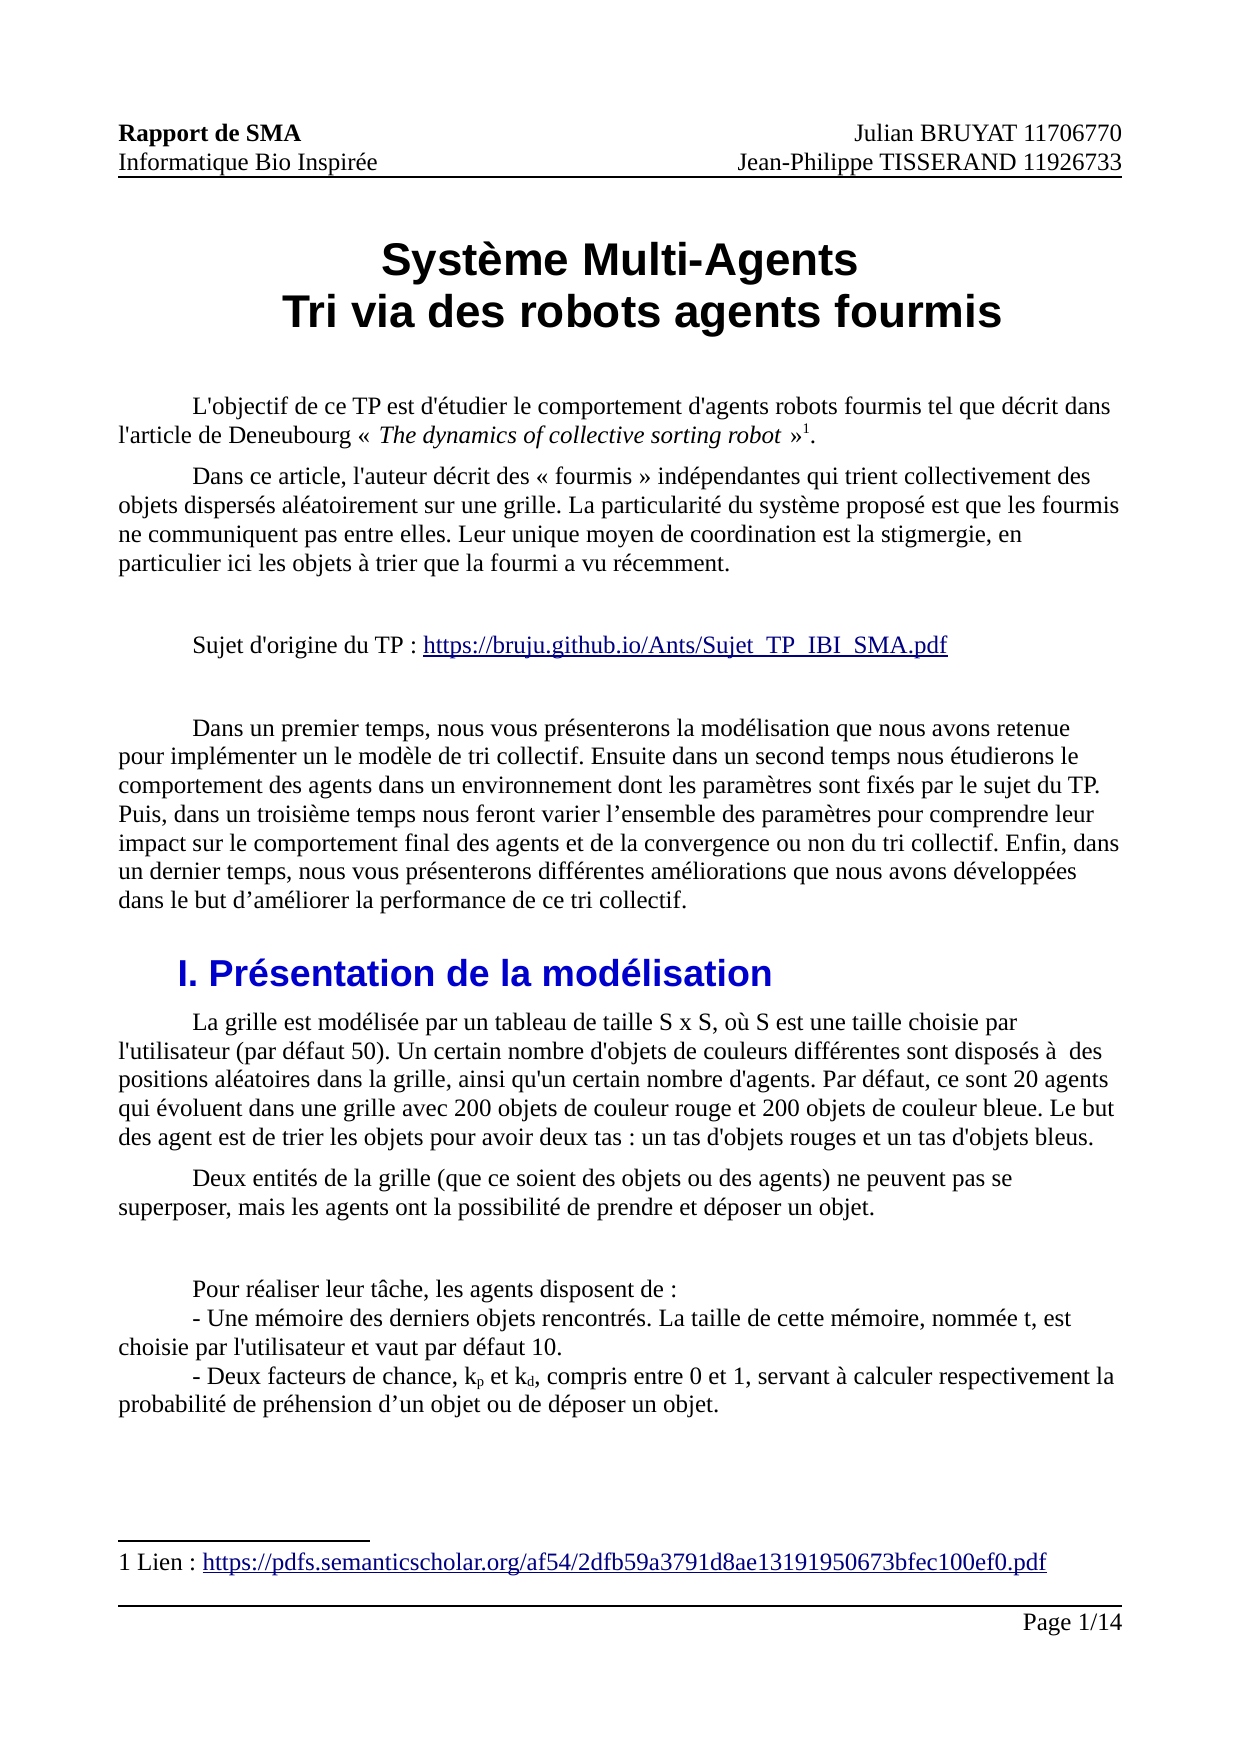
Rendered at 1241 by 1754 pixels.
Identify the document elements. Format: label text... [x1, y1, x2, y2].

text Dans un premier temps, nous vous présenterons la modélisation que nous avons retenue pour implémenter un le modèle de tri collectif. Ensuite dans un second temps nous étudierons le comportement des agents dans un environnement dont les paramètres sont fixés par le sujet du TP. Puis, dans un troisième temps nous feront varier l’ensemble des paramètres pour comprendre leur impact sur le comportement final des agents et de la convergence ou non du tri collectif. Enfin, dans un dernier temps, nous vous présenterons différentes améliorations que nous avons développées dans le but d’améliorer la performance de ce tri collectif. [118, 713, 1122, 914]
text Lien : https://pdfs.semanticscholar.org/af54/2dfb59a3791d8ae13191950673bfec100ef0.pdf [118, 1547, 1122, 1576]
subtitle Système Multi-Agents Tri via des robots agents fourmis [118, 232, 1122, 338]
text La grille est modélisée par un tableau de taille S x S, où S est une taille choisie par l'utilisateur (par défaut 50). Un certain nombre d'objets de couleurs différentes sont disposés à des positions aléatoires dans la grille, ainsi qu'un certain nombre d'agents. Par défaut, ce sont 20 agents qui évoluent dans une grille avec 200 objets de couleur rouge et 200 objets de couleur bleue. Le but des agent est de trier les objets pour avoir deux tas : un tas d'objets rouges et un tas d'objets bleus. [118, 1007, 1122, 1151]
subtitle I. Présentation de la modélisation [177, 951, 1122, 994]
text Deux entités de la grille (que ce soient des objets ou des agents) ne peuvent pas se superposer, mais les agents ont la possibilité de prendre et déposer un objet. [118, 1163, 1122, 1221]
text Sujet d'origine du TP : https://bruju.github.io/Ants/Sujet_TP_IBI_SMA.pdf [118, 630, 1122, 659]
text Dans ce article, l'auteur décrit des « fourmis » indépendantes qui trient collectivement des objets dispersés aléatoirement sur une grille. La particularité du système proposé est que les fourmis ne communiquent pas entre elles. Leur unique moyen de coordination est la stigmergie, en particulier ici les objets à trier que la fourmi a vu récemment. [118, 461, 1122, 576]
text Pour réaliser leur tâche, les agents disposent de : - Une mémoire des derniers objets rencontrés. La taille de cette mémoire, nommée t, est choisie par l'utilisateur et vaut par défaut 10. - Deux facteurs de chance, kp et kd, compris entre 0 et 1, servant à calculer respectivement la probabilité de préhension d’un objet ou de déposer un objet. [118, 1274, 1122, 1447]
text L'objectif de ce TP est d'étudier le comportement d'agents robots fourmis tel que décrit dans l'article de Deneubourg « The dynamics of collective sorting robot ». [118, 391, 1122, 449]
